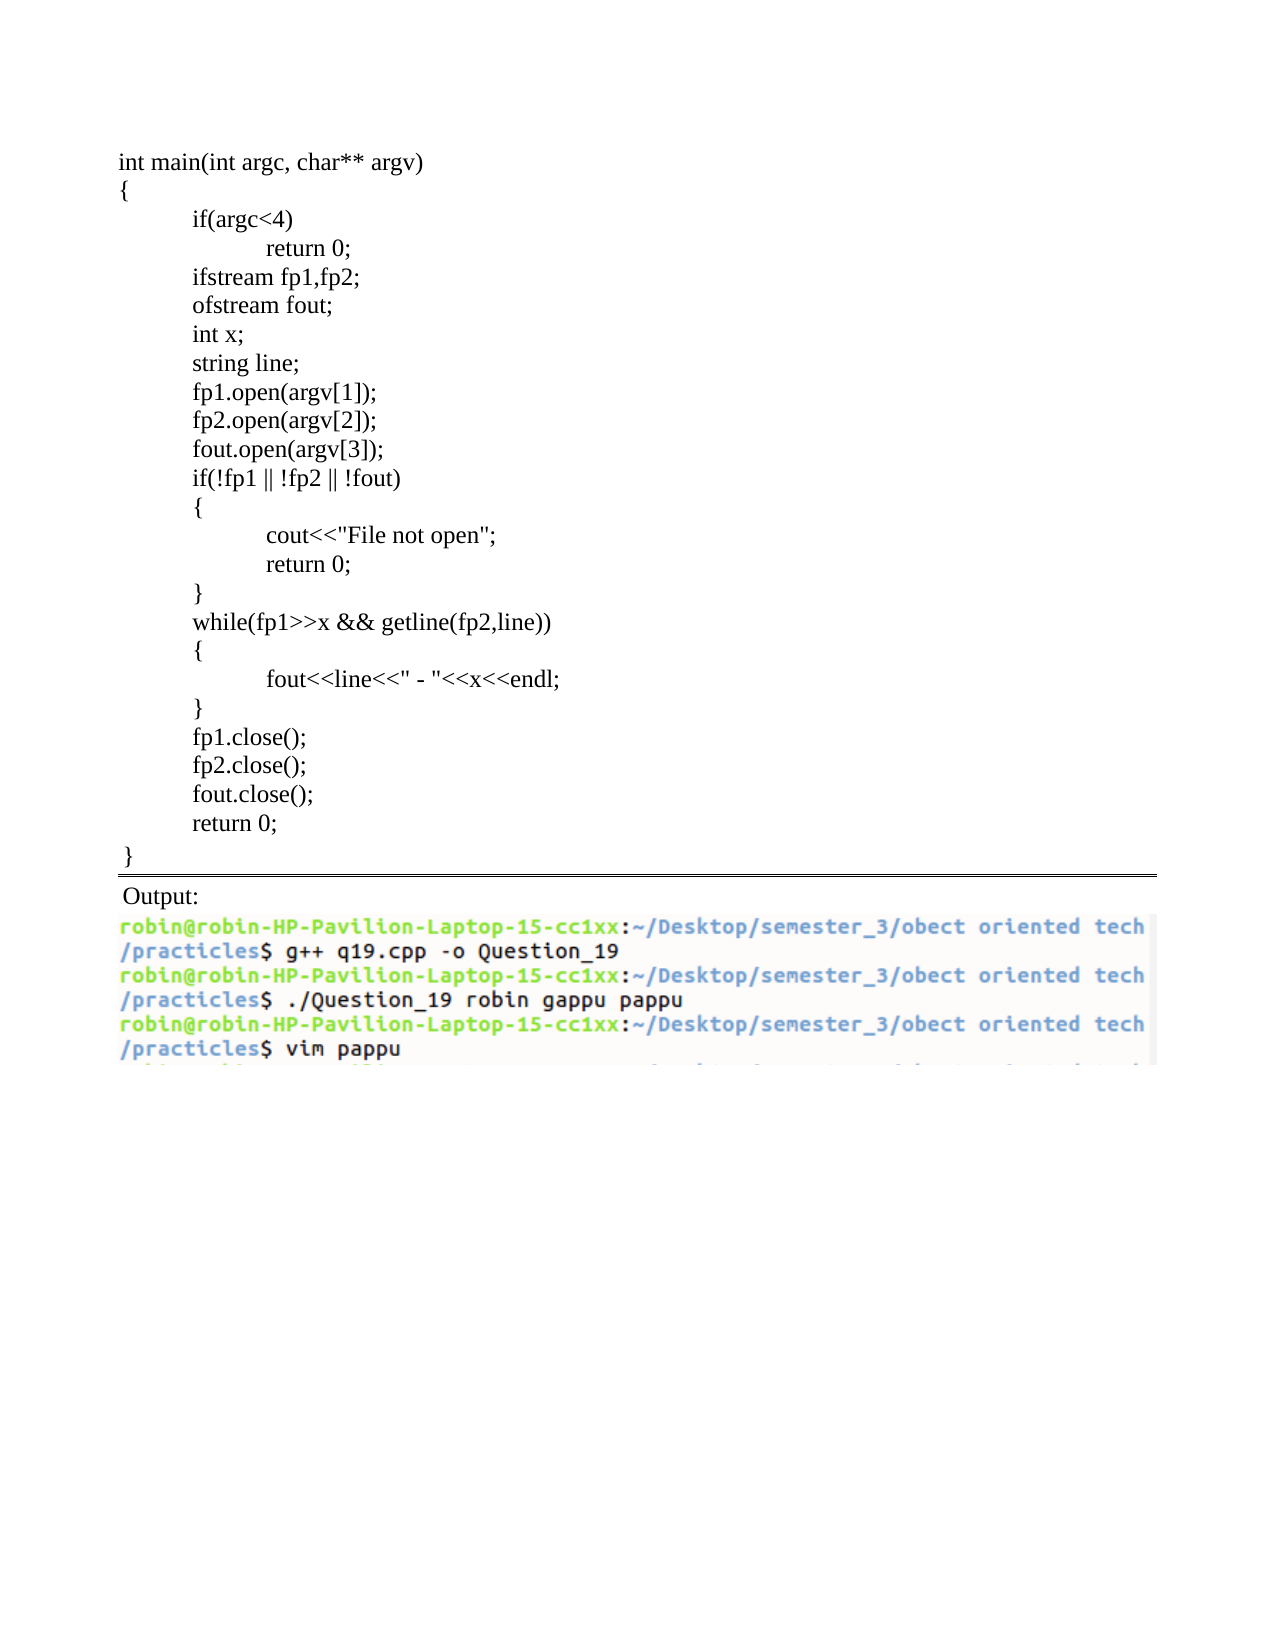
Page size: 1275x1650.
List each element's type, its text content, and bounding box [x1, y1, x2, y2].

text } [118, 837, 1157, 874]
text ofstream fout; [118, 291, 1157, 319]
text cout<<"File not open"; [118, 521, 1157, 549]
text } [118, 693, 1157, 722]
picture [118, 914, 1157, 1065]
text } [118, 578, 1157, 607]
text string line; [118, 348, 1157, 377]
text fp1.close(); [118, 722, 1157, 751]
text { [118, 492, 1157, 521]
text fp2.open(argv[2]); [118, 406, 1157, 434]
text if(!fp1 || !fp2 || !fout) [118, 463, 1157, 492]
text return 0; [118, 808, 1157, 837]
text if(argc<4) [118, 204, 1157, 233]
text return 0; [118, 233, 1157, 262]
text ifstream fp1,fp2; [118, 262, 1157, 291]
text fout<<line<<" - "<<x<<endl; [118, 664, 1157, 693]
text { [118, 636, 1157, 664]
text while(fp1>>x && getline(fp2,line)) [118, 607, 1157, 636]
text int main(int argc, char** argv) [118, 147, 1157, 176]
text return 0; [118, 549, 1157, 578]
text Output: [118, 877, 1157, 914]
text { [118, 176, 1157, 204]
text fout.open(argv[3]); [118, 434, 1157, 463]
text int x; [118, 319, 1157, 348]
text fp1.open(argv[1]); [118, 377, 1157, 406]
text fout.close(); [118, 779, 1157, 808]
text fp2.close(); [118, 751, 1157, 779]
